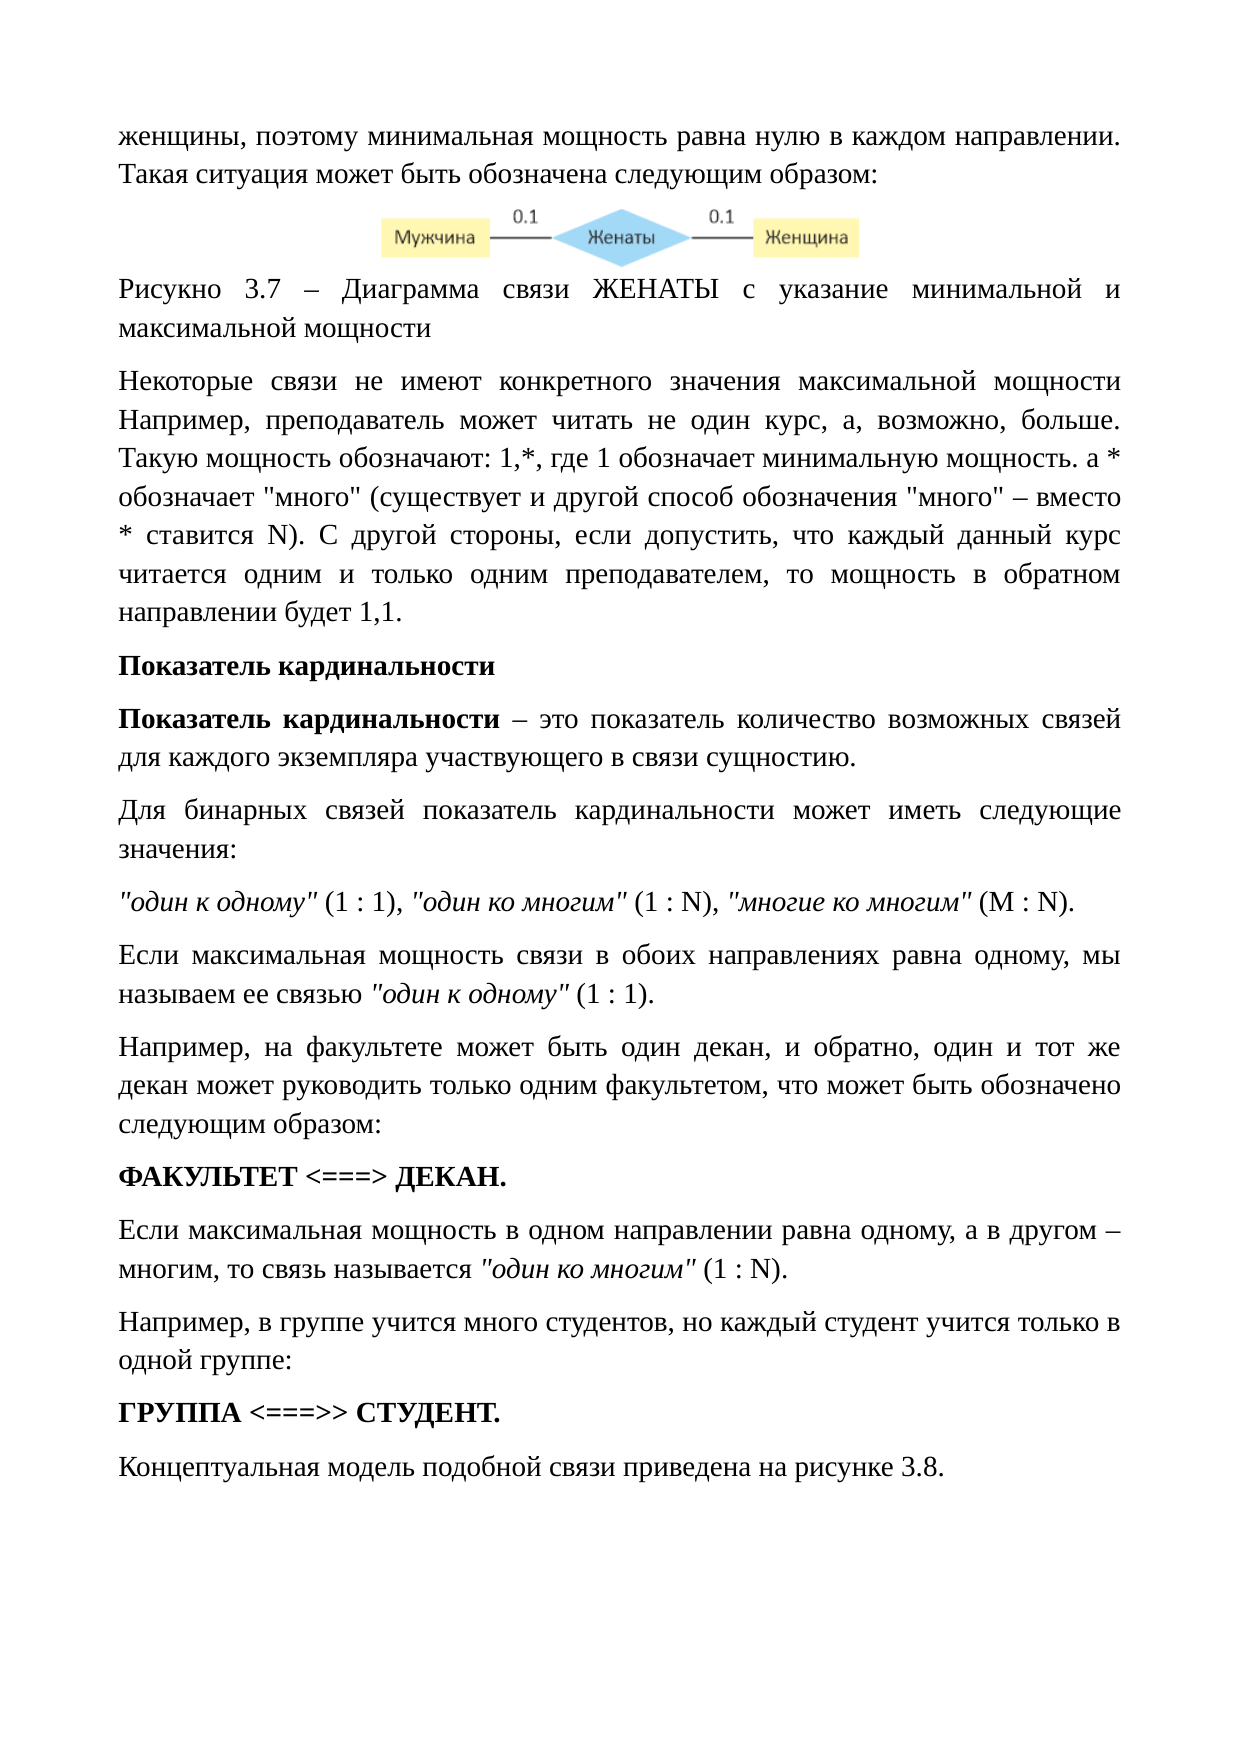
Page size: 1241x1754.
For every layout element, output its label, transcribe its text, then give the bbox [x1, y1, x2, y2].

text "один к одному" (1 : 1), "один ко многим" (1 : N), "многие ко многим" (М : N). [118, 884, 1122, 918]
picture [381, 209, 859, 267]
text Если максимальная мощность связи в обоих направлениях равна одному, мы называем ее связью "один к одному" (1 : 1). [118, 937, 1122, 1009]
text женщины, поэтому минимальная мощность равна нулю в каждом направлении. Такая ситуация может быть обозначена следующим образом: [118, 118, 1122, 190]
text Рисукно 3.7 – Диаграмма связи ЖЕНАТЫ с указание минимальной и максимальной мощности [118, 210, 1122, 344]
text Некоторые связи не имеют конкретного значения максимальной мощности Например, преподаватель может читать не один курс, а, возможно, больше. Такую мощность обозначают: 1,*, где 1 обозначает минимальную мощность. а * обозначает "много" (существует и другой способ обозначения "много" – вместо * ставится N). С другой стороны, если допустить, что каждый данный курс читается одним и только одним преподавателем, то мощность в обратном направлении будет 1,1. [118, 363, 1122, 628]
text ГРУППА <===>> СТУДЕНТ. [118, 1396, 1122, 1429]
text Например, на факультете может быть один декан, и обратно, один и тот же декан может руководить только одним факультетом, что может быть обозначено следующим образом: [118, 1029, 1122, 1139]
text Если максимальная мощность в одном направлении равна одному, а в другом – многим, то связь называется "один ко многим" (1 : N). [118, 1212, 1122, 1284]
text Например, в группе учится много студентов, но каждый студент учится только в одной группе: [118, 1304, 1122, 1376]
text Показатель кардинальности – это показатель количество возможных связей для каждого экземпляра участвующего в связи сущностию. [118, 701, 1122, 773]
text Концептуальная модель подобной связи приведена на рисунке 3.8. [118, 1449, 1122, 1482]
text Для бинарных связей показатель кардинальности может иметь следующие значения: [118, 792, 1122, 864]
text ФАКУЛЬТЕТ <===> ДЕКАН. [118, 1159, 1122, 1193]
text Показатель кардинальности [118, 648, 1122, 681]
